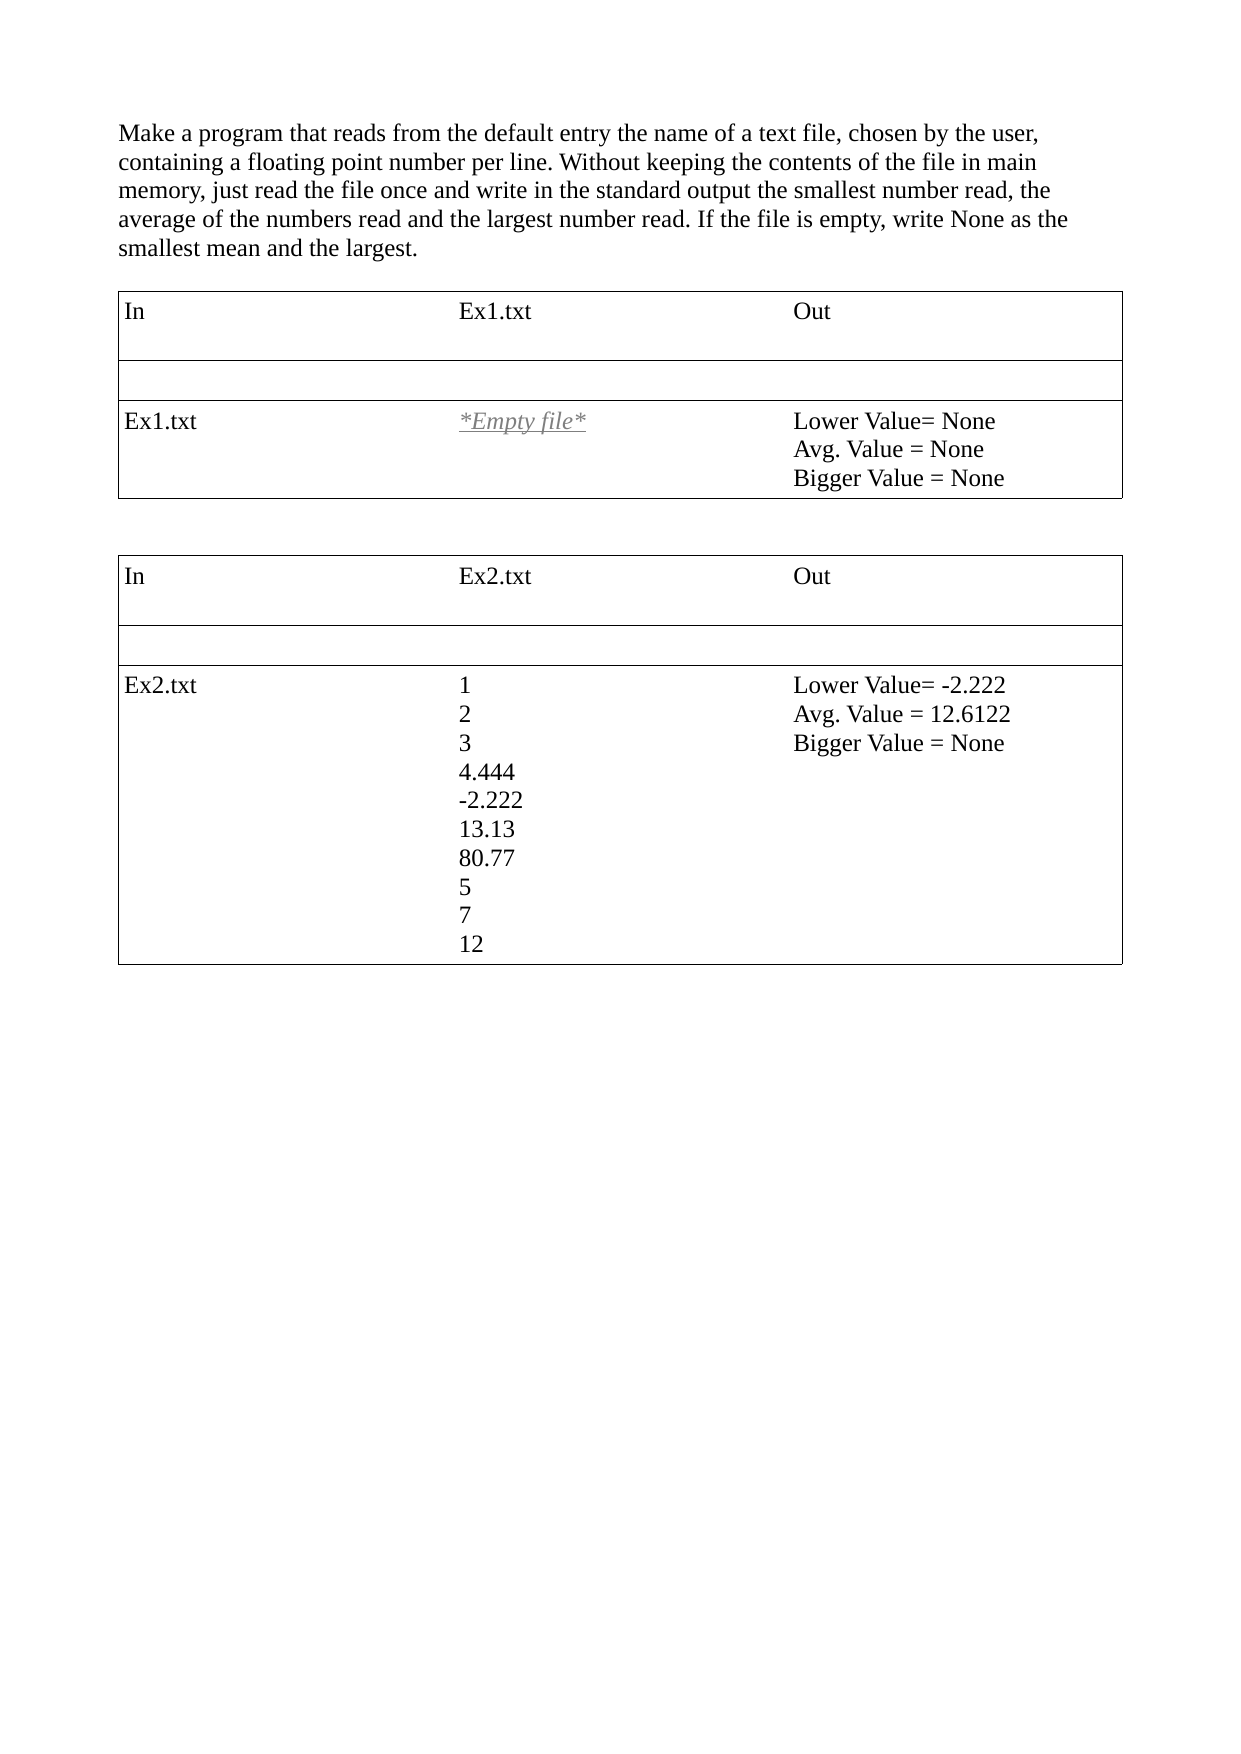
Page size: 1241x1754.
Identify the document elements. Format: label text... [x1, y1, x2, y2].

table_header Ex1.txt [453, 292, 787, 360]
table_header In [119, 556, 453, 624]
table_header Out [788, 556, 1122, 624]
table_cell [788, 361, 1122, 400]
table_header Ex2.txt [453, 556, 787, 624]
table_cell [119, 361, 453, 400]
table_cell [788, 626, 1122, 665]
text Make a program that reads from the default entry the name of a text file, chosen by the user, containing a floating point number per line. Without keeping the contents of the file in main memory, just read the file once and write in the standard output the smallest number read, the average of the numbers read and the largest number read. If the file is empty, write None as the smallest mean and the largest. [118, 118, 1122, 262]
table_header Out [788, 292, 1122, 360]
table_cell [453, 361, 787, 400]
table_header In [119, 292, 453, 360]
table_cell Lower Value= None Avg. Value = None Bigger Value = None [788, 401, 1122, 498]
table_cell Ex1.txt [119, 401, 453, 498]
table_cell [453, 626, 787, 665]
table_cell [119, 626, 453, 665]
table_cell Lower Value= -2.222 Avg. Value = 12.6122 Bigger Value = None [788, 666, 1122, 964]
table_cell Ex2.txt [119, 666, 453, 964]
table_cell *Empty file* [453, 401, 787, 498]
table_cell 1 2 3 4.444 -2.222 13.13 80.77 5 7 12 [453, 666, 787, 964]
